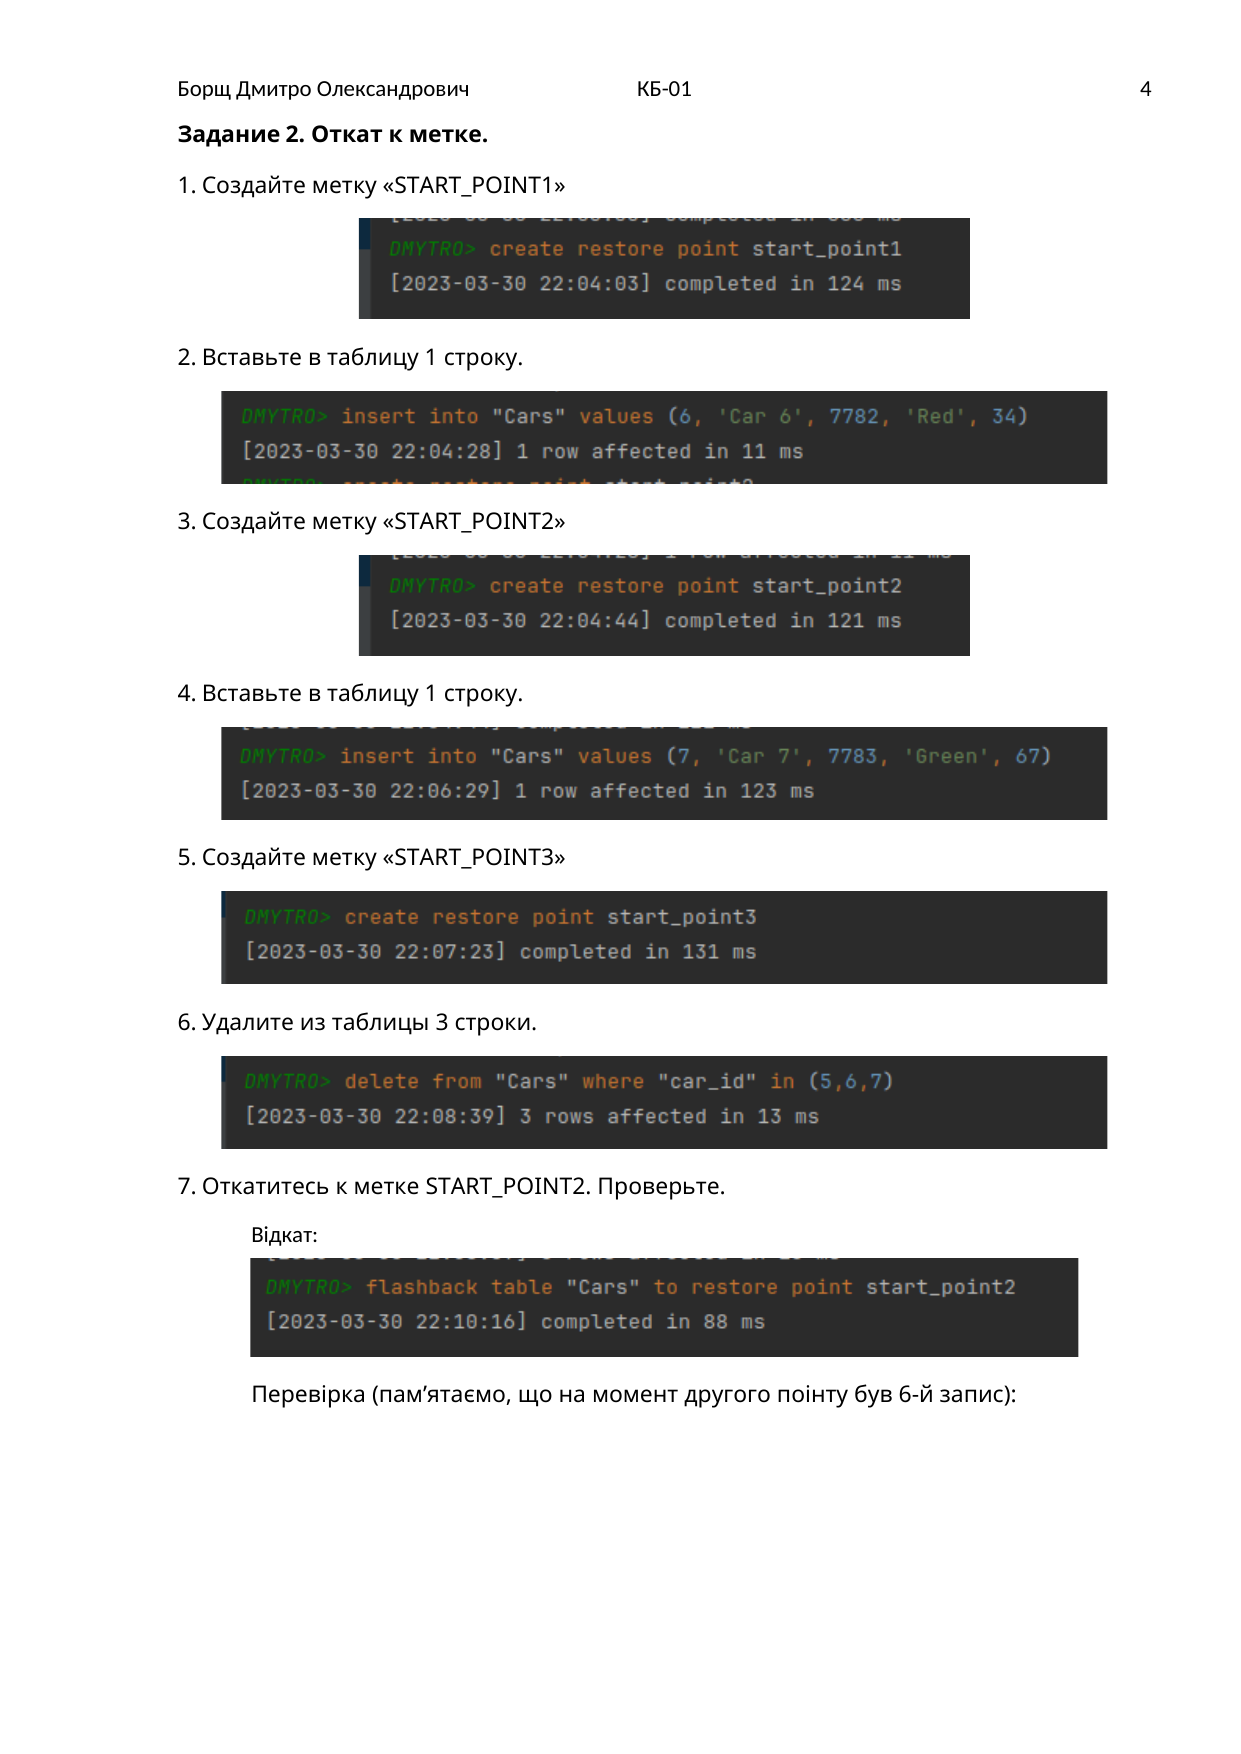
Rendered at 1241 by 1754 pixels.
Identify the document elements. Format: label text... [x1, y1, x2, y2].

text 5. Создайте метку «START_POINT3» [177, 727, 1152, 872]
text Задание 2. Откат к метке. [177, 118, 1152, 149]
text Відкат: [177, 1220, 1152, 1248]
picture [250, 1258, 1079, 1357]
picture [221, 391, 1108, 484]
text Перевірка (пам’ятаємо, що на момент другого поінту був 6-й запис): [177, 1267, 1152, 1410]
picture [221, 727, 1108, 820]
picture [358, 555, 970, 656]
text 6. Удалите из таблицы 3 строки. [177, 892, 1152, 1037]
text 3. Создайте метку «START_POINT2» [177, 391, 1152, 536]
text 1. Создайте метку «START_POINT1» [177, 168, 1152, 200]
picture [221, 891, 1108, 984]
text 7. Откатитесь к метке START_POINT2. Проверьте. [177, 1056, 1152, 1201]
text 2. Вставьте в таблицу 1 строку. [177, 219, 1152, 372]
text 4. Вставьте в таблицу 1 строку. [177, 555, 1152, 708]
picture [221, 1056, 1108, 1149]
picture [358, 218, 970, 319]
